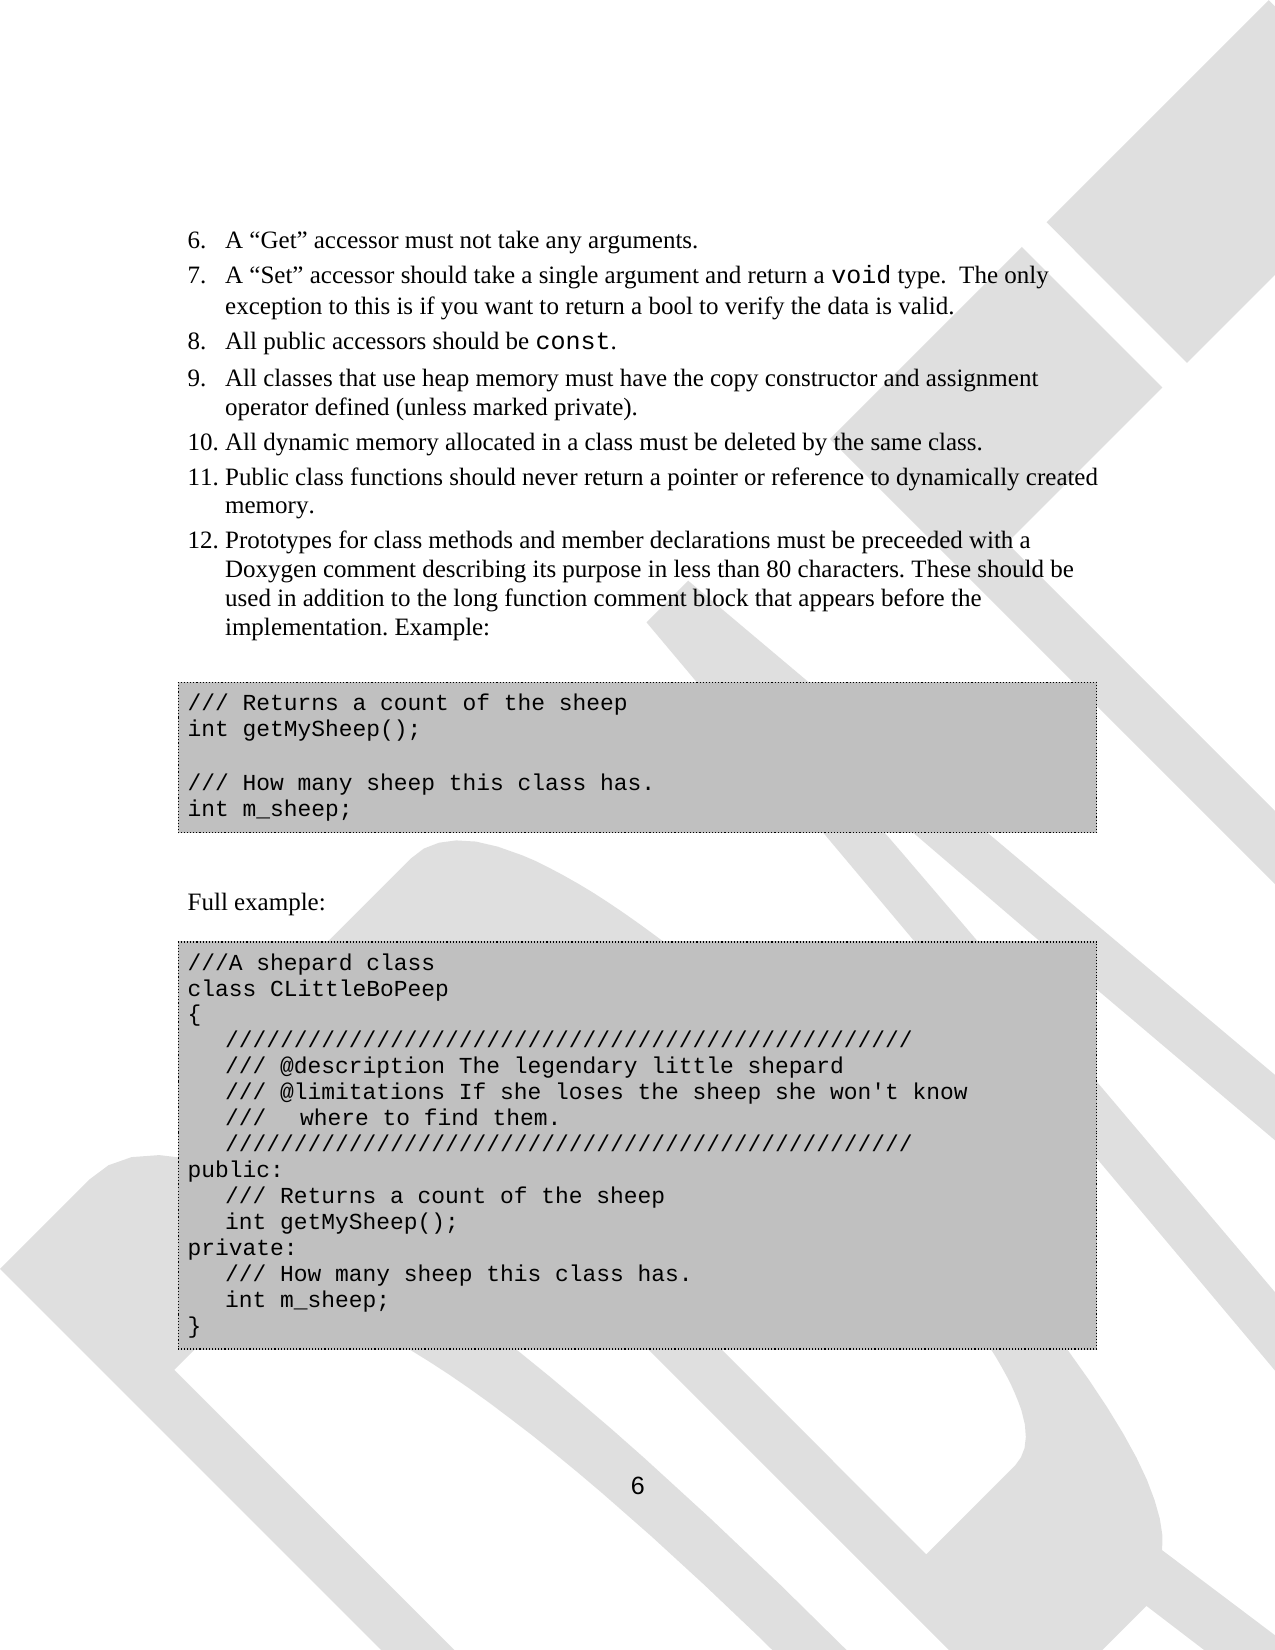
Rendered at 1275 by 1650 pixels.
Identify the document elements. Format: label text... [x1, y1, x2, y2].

text class CLittleBoPeep [178, 967, 299, 993]
text class CLittleBoPeep [1001, 967, 1097, 993]
text ////////////////////////////////////////////////// [178, 1019, 330, 1045]
text /// @description The legendary little shepard [178, 1045, 358, 1071]
text [586, 887, 892, 916]
text /// Returns a count of the sheep [918, 1174, 1097, 1200]
text /// How many sheep this class has. [178, 762, 784, 788]
text public: [893, 1148, 1097, 1174]
list Public class functions should never return a pointer or reference to dynamically created memory. [1032, 462, 1125, 519]
text class CLittleBoPeep [698, 967, 957, 993]
list All dynamic memory allocated in a class must be deleted by the same class. [187, 427, 844, 455]
text int m_sheep; [1012, 1278, 1097, 1304]
text public: [178, 1148, 471, 1174]
text [933, 887, 1009, 916]
text int m_sheep; [178, 788, 821, 833]
text [1054, 887, 1125, 916]
text /// Returns a count of the sheep [548, 1174, 868, 1200]
text /// @limitations If she loses the sheep she won't know /// where to find them. [178, 1071, 420, 1123]
text ////////////////////////////////////////////////// [1045, 1019, 1097, 1045]
text ////////////////////////////////////////////////// [868, 1123, 1087, 1148]
text /// How many sheep this class has. [626, 1252, 938, 1278]
text } [1033, 1304, 1097, 1350]
text [810, 682, 1096, 708]
text int getMySheep(); [178, 708, 738, 733]
text { [527, 993, 660, 1019]
text { [729, 993, 978, 1019]
text private: [600, 1226, 916, 1252]
list Prototypes for class methods and member declarations must be preceeded with a Doxygen comment describing its purpose in less than 80 characters. These should be used in addition to the long function comment block that appears before the implementation. Example: [1011, 525, 1125, 640]
text [905, 762, 1097, 788]
text ////////////////////////////////////////////////// [505, 1019, 686, 1045]
text ///A shepard class [178, 941, 325, 967]
text ////////////////////////////////////////////////// [759, 1019, 1000, 1045]
text /// Returns a count of the sheep [178, 682, 717, 708]
text int getMySheep(); [943, 1200, 1097, 1226]
text private: [967, 1226, 1097, 1252]
list All classes that use heap memory must have the copy constructor and assignment operator defined (unless marked private). [187, 363, 904, 420]
text /// How many sheep this class has. [385, 1252, 574, 1278]
text int m_sheep; [423, 1278, 601, 1304]
list A “Get” accessor must not take any arguments. [187, 225, 1077, 254]
list All public accessors should be const. [187, 326, 941, 357]
text /// @description The legendary little shepard [788, 1045, 1022, 1071]
list A “Set” accessor should take a single argument and return a void type. The only exception to this is if you want to return a bool to verify the data is valid. [1036, 260, 1125, 319]
text ///A shepard class [979, 941, 1069, 967]
text [847, 788, 912, 833]
text ///A shepard class [666, 941, 935, 967]
text [824, 762, 860, 788]
text /// @limitations If she loses the sheep she won't know /// where to find them. [815, 1071, 1066, 1123]
text public: [522, 1148, 843, 1174]
text [841, 708, 1097, 733]
text } [459, 1304, 646, 1350]
text /// How many sheep this class has. [990, 1252, 1097, 1278]
text Full example: [187, 887, 381, 916]
text int getMySheep(); [303, 1200, 523, 1226]
text /// @description The legendary little shepard [483, 1045, 713, 1071]
text ////////////////////////////////////////////////// [178, 1123, 438, 1148]
text { [178, 993, 316, 1019]
text int m_sheep; [655, 1278, 958, 1304]
text int getMySheep(); [577, 1200, 892, 1226]
list Prototypes for class methods and member declarations must be preceeded with a Doxygen comment describing its purpose in less than 80 characters. These should be used in addition to the long function comment block that appears before the implementation. Example: [187, 525, 1029, 640]
text private: [344, 1226, 549, 1252]
list A “Set” accessor should take a single argument and return a void type. The only exception to this is if you want to return a bool to verify the data is valid. [187, 260, 1007, 319]
text /// Returns a count of the sheep [250, 1174, 497, 1200]
text /// @limitations If she loses the sheep she won't know /// where to find them. [462, 1071, 791, 1123]
text [936, 788, 1097, 833]
text } [678, 1304, 990, 1350]
text ////////////////////////////////////////////////// [499, 1123, 809, 1148]
list Public class functions should never return a pointer or reference to dynamically created memory. [187, 462, 908, 519]
text } [197, 1304, 406, 1350]
text { [1023, 993, 1097, 1019]
